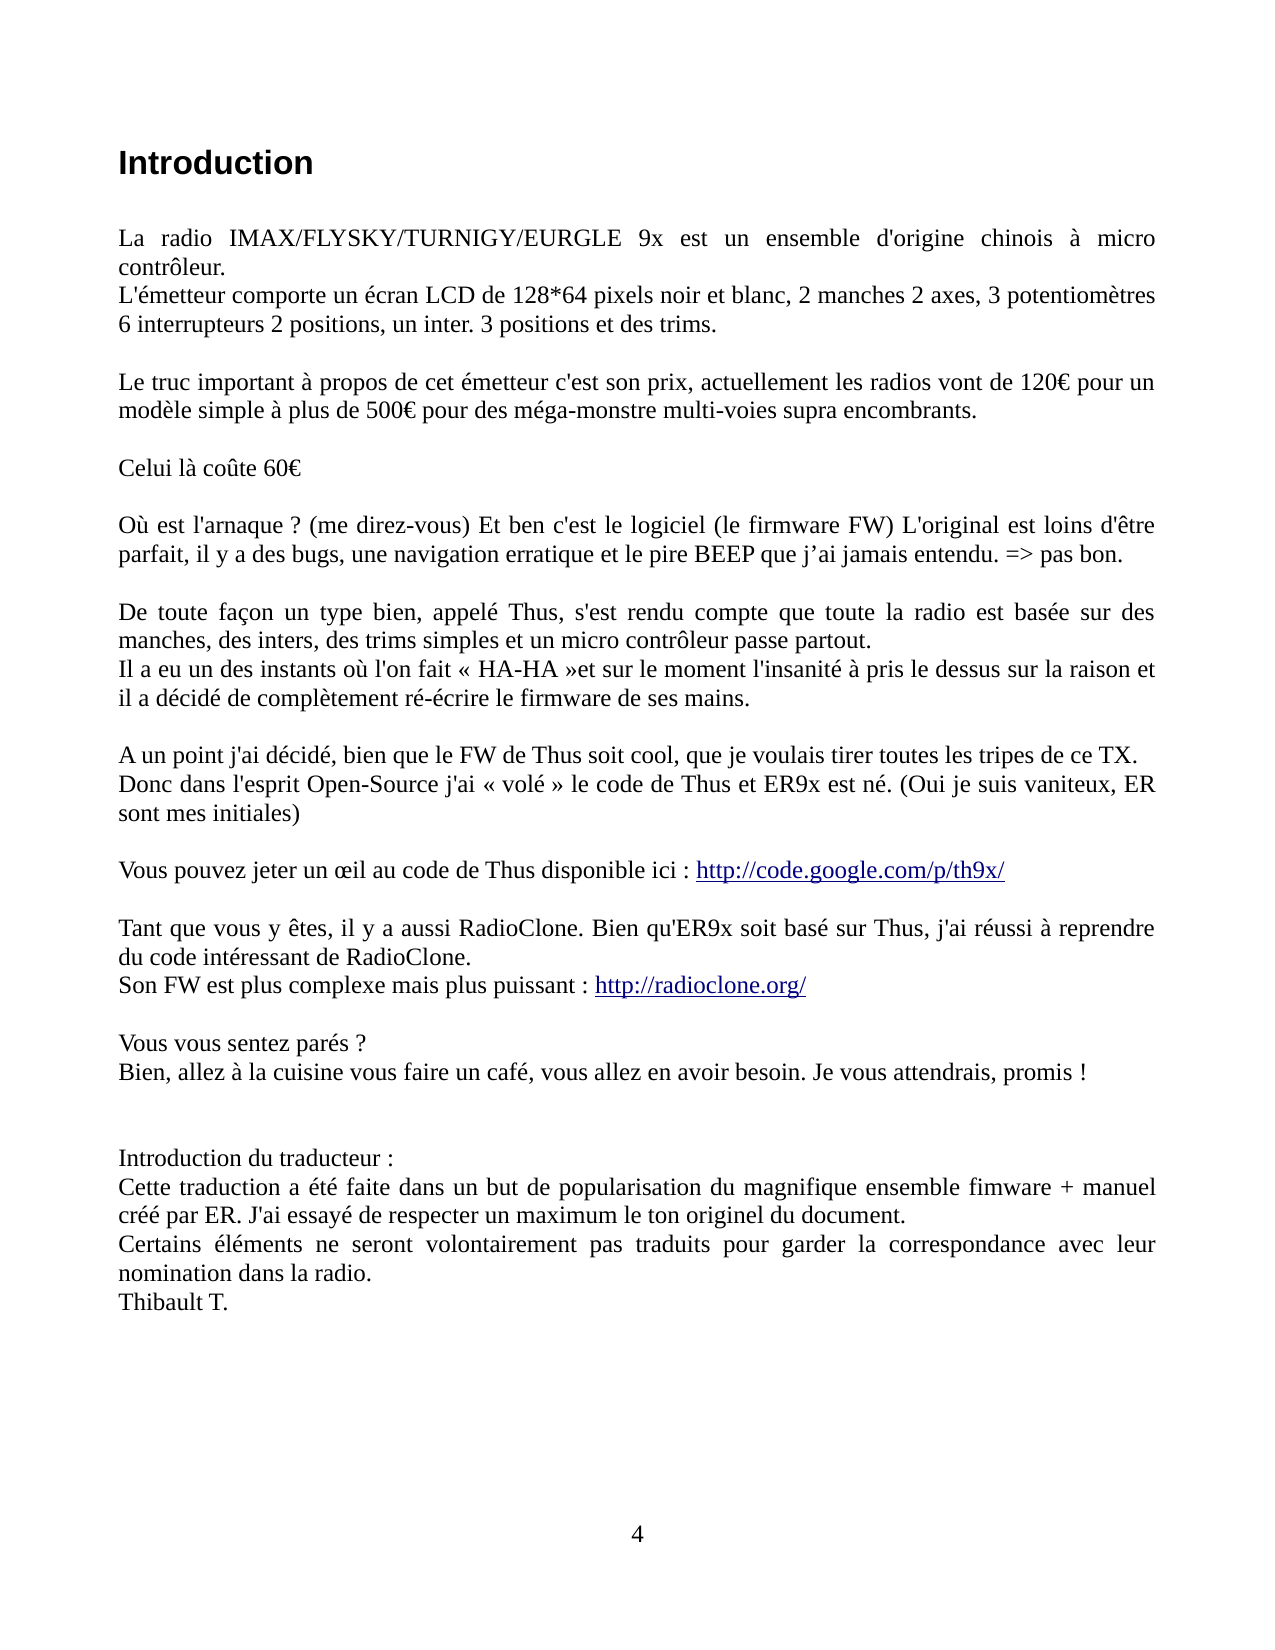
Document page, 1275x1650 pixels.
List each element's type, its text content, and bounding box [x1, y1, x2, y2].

text Où est l'arnaque ? (me direz-vous) Et ben c'est le logiciel (le firmware FW) L'original est loins d'être parfait, il y a des bugs, une navigation erratique et le pire BEEP que j’ai jamais entendu. => pas bon. [118, 511, 1157, 568]
text A un point j'ai décidé, bien que le FW de Thus soit cool, que je voulais tirer toutes les tripes de ce TX. [118, 741, 1157, 769]
text Cette traduction a été faite dans un but de popularisation du magnifique ensemble fimware + manuel créé par ER. J'ai essayé de respecter un maximum le ton originel du document. [118, 1172, 1157, 1229]
text Tant que vous y êtes, il y a aussi RadioClone. Bien qu'ER9x soit basé sur Thus, j'ai réussi à reprendre du code intéressant de RadioClone. [118, 913, 1157, 971]
text Il a eu un des instants où l'on fait « HA-HA »et sur le moment l'insanité à pris le dessus sur la raison et il a décidé de complètement ré-écrire le firmware de ses mains. [118, 654, 1157, 712]
text Le truc important à propos de cet émetteur c'est son prix, actuellement les radios vont de 120€ pour un modèle simple à plus de 500€ pour des méga-monstre multi-voies supra encombrants. [118, 367, 1157, 424]
subtitle Introduction [118, 143, 1157, 182]
text Vous vous sentez parés ? [118, 1028, 1157, 1057]
text Introduction du traducteur : [118, 1143, 1157, 1172]
text Celui là coûte 60€ [118, 453, 1157, 482]
text Bien, allez à la cuisine vous faire un café, vous allez en avoir besoin. Je vous attendrais, promis ! [118, 1057, 1157, 1086]
text Donc dans l'esprit Open-Source j'ai « volé » le code de Thus et ER9x est né. (Oui je suis vaniteux, ER sont mes initiales) [118, 769, 1157, 827]
text Thibault T. [118, 1287, 1157, 1316]
text Certains éléments ne seront volontairement pas traduits pour garder la correspondance avec leur nomination dans la radio. [118, 1229, 1157, 1287]
text De toute façon un type bien, appelé Thus, s'est rendu compte que toute la radio est basée sur des manches, des inters, des trims simples et un micro contrôleur passe partout. [118, 597, 1157, 654]
text Son FW est plus complexe mais plus puissant : http://radioclone.org/ [118, 971, 1157, 999]
text L'émetteur comporte un écran LCD de 128*64 pixels noir et blanc, 2 manches 2 axes, 3 potentiomètres 6 interrupteurs 2 positions, un inter. 3 positions et des trims. [118, 281, 1157, 338]
text Vous pouvez jeter un œil au code de Thus disponible ici : http://code.google.com/p/th9x/ [118, 856, 1157, 884]
text La radio IMAX/FLYSKY/TURNIGY/EURGLE 9x est un ensemble d'origine chinois à micro contrôleur. [118, 223, 1157, 281]
